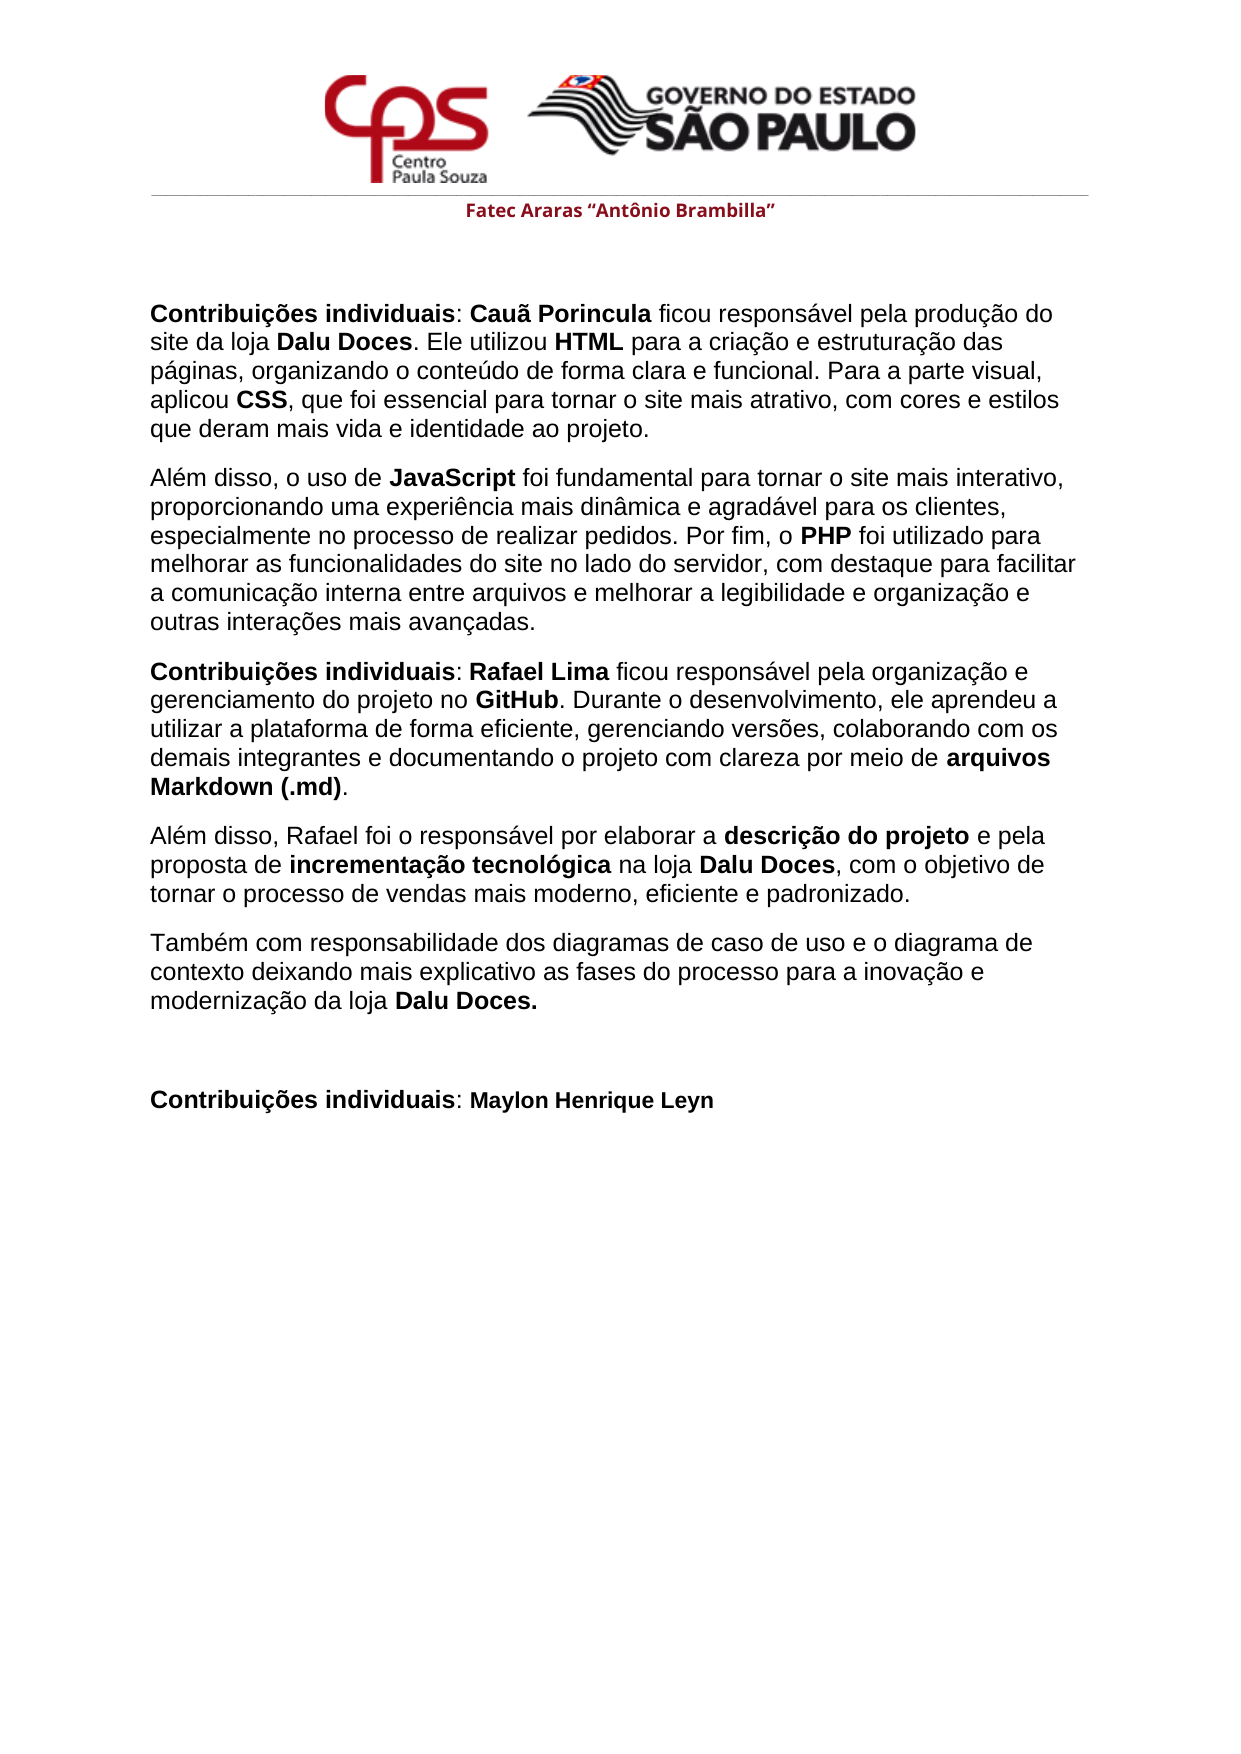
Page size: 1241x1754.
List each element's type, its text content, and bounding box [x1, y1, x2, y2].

text Contribuições individuais: Rafael Lima ficou responsável pela organização e gerenciamento do projeto no GitHub. Durante o desenvolvimento, ele aprendeu a utilizar a plataforma de forma eficiente, gerenciando versões, colaborando com os demais integrantes e documentando o projeto com clareza por meio de arquivos Markdown (.md). [150, 657, 1090, 800]
text Também com responsabilidade dos diagramas de caso de uso e o diagrama de contexto deixando mais explicativo as fases do processo para a inovação e modernização da loja Dalu Doces. [150, 928, 1090, 1014]
text Além disso, o uso de JavaScript foi fundamental para tornar o site mais interativo, proporcionando uma experiência mais dinâmica e agradável para os clientes, especialmente no processo de realizar pedidos. Por fim, o PHP foi utilizado para melhorar as funcionalidades do site no lado do servidor, com destaque para facilitar a comunicação interna entre arquivos e melhorar a legibilidade e organização e outras interações mais avançadas. [150, 463, 1090, 636]
text Contribuições individuais: Cauã Porincula ficou responsável pela produção do site da loja Dalu Doces. Ele utilizou HTML para a criação e estruturação das páginas, organizando o conteúdo de forma clara e funcional. Para a parte visual, aplicou CSS, que foi essencial para tornar o site mais atrativo, com cores e estilos que deram mais vida e identidade ao projeto. [150, 299, 1090, 442]
text Contribuições individuais: Maylon Henrique Leyn [150, 1085, 1090, 1114]
text Além disso, Rafael foi o responsável por elaborar a descrição do projeto e pela proposta de incrementação tecnológica na loja Dalu Doces, com o objetivo de tornar o processo de vendas mais moderno, eficiente e padronizado. [150, 821, 1090, 907]
